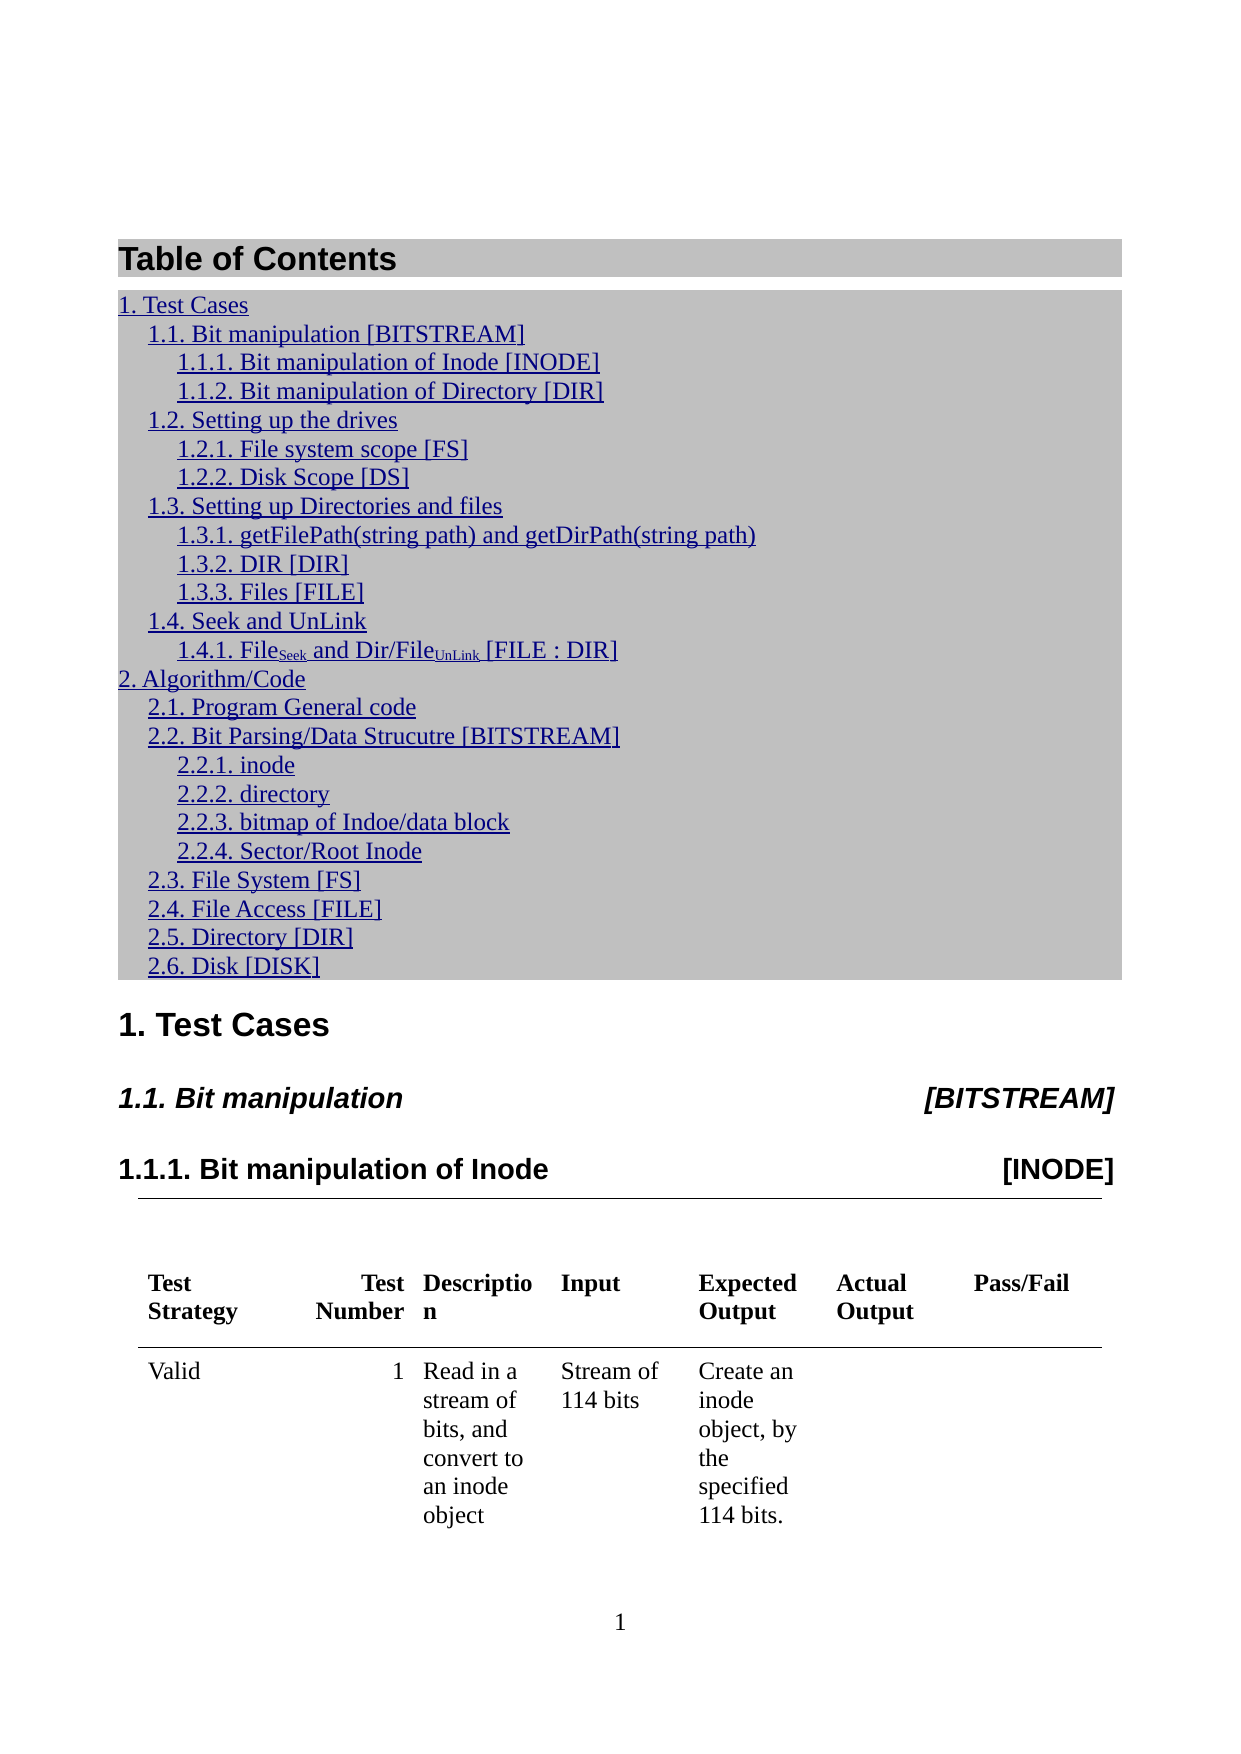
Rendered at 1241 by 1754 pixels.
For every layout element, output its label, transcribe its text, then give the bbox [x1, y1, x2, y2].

table_cell Pass/Fail [964, 1258, 1102, 1347]
table_header [138, 1199, 276, 1258]
text 1.1. Bit manipulation [BITSTREAM] [148, 319, 1122, 347]
subtitle Test Cases [118, 1005, 1122, 1043]
text 2.5. Directory [DIR] [148, 922, 1122, 951]
table_cell Test Strategy [138, 1258, 276, 1347]
table_header [964, 1199, 1102, 1258]
text 2.1. Program General code [148, 692, 1122, 721]
subtitle Bit manipulation of Inode [INODE] [118, 1152, 1122, 1186]
table_cell 1 [276, 1348, 413, 1551]
text 1.4.1. FileSeek and Dir/FileUnLink [FILE : DIR] [177, 635, 1122, 664]
text 1.2. Setting up the drives [148, 405, 1122, 434]
table_cell Expected Output [689, 1258, 827, 1347]
table_cell Create an inode object, by the specified 114 bits. [689, 1348, 827, 1551]
text 2.2.4. Sector/Root Inode [177, 836, 1122, 865]
text 1.2.2. Disk Scope [DS] [177, 462, 1122, 491]
text 1.1.2. Bit manipulation of Directory [DIR] [177, 376, 1122, 405]
table_header [827, 1199, 964, 1258]
table_cell Description [414, 1258, 551, 1347]
text 2.3. File System [FS] [148, 865, 1122, 894]
subtitle Table of Contents [118, 239, 1122, 277]
table_cell Test Number [276, 1258, 413, 1347]
text 2.6. Disk [DISK] [148, 951, 1122, 980]
table_cell Read in a stream of bits, and convert to an inode object [414, 1348, 551, 1551]
table_cell Valid [138, 1348, 276, 1551]
table_header [414, 1199, 551, 1258]
text 1. Test Cases [118, 290, 1122, 319]
table_cell Input [551, 1258, 689, 1347]
table_cell [964, 1348, 1102, 1551]
table_header [689, 1199, 827, 1258]
text 1.4. Seek and UnLink [148, 606, 1122, 635]
text 2.4. File Access [FILE] [148, 894, 1122, 922]
subtitle Bit manipulation [BITSTREAM] [118, 1081, 1122, 1114]
text 1.3.2. DIR [DIR] [177, 549, 1122, 577]
text 1.3.3. Files [FILE] [177, 577, 1122, 606]
table_cell [827, 1348, 964, 1551]
text 2. Algorithm/Code [118, 664, 1122, 692]
subtitle zaki@Daemon [118, 118, 1122, 166]
table_header [551, 1199, 689, 1258]
text 1.1.1. Bit manipulation of Inode [INODE] [177, 347, 1122, 376]
text 2.2.2. directory [177, 779, 1122, 807]
table_cell Actual Output [827, 1258, 964, 1347]
text 1.3. Setting up Directories and files [148, 491, 1122, 520]
text 2.2.3. bitmap of Indoe/data block [177, 807, 1122, 836]
text 1.3.1. getFilePath(string path) and getDirPath(string path) [177, 520, 1122, 549]
text 1.2.1. File system scope [FS] [177, 434, 1122, 462]
table_cell Stream of 114 bits [551, 1348, 689, 1551]
text 2.2.1. inode [177, 750, 1122, 779]
text 2.2. Bit Parsing/Data Strucutre [BITSTREAM] [148, 721, 1122, 750]
table_header [276, 1199, 413, 1258]
